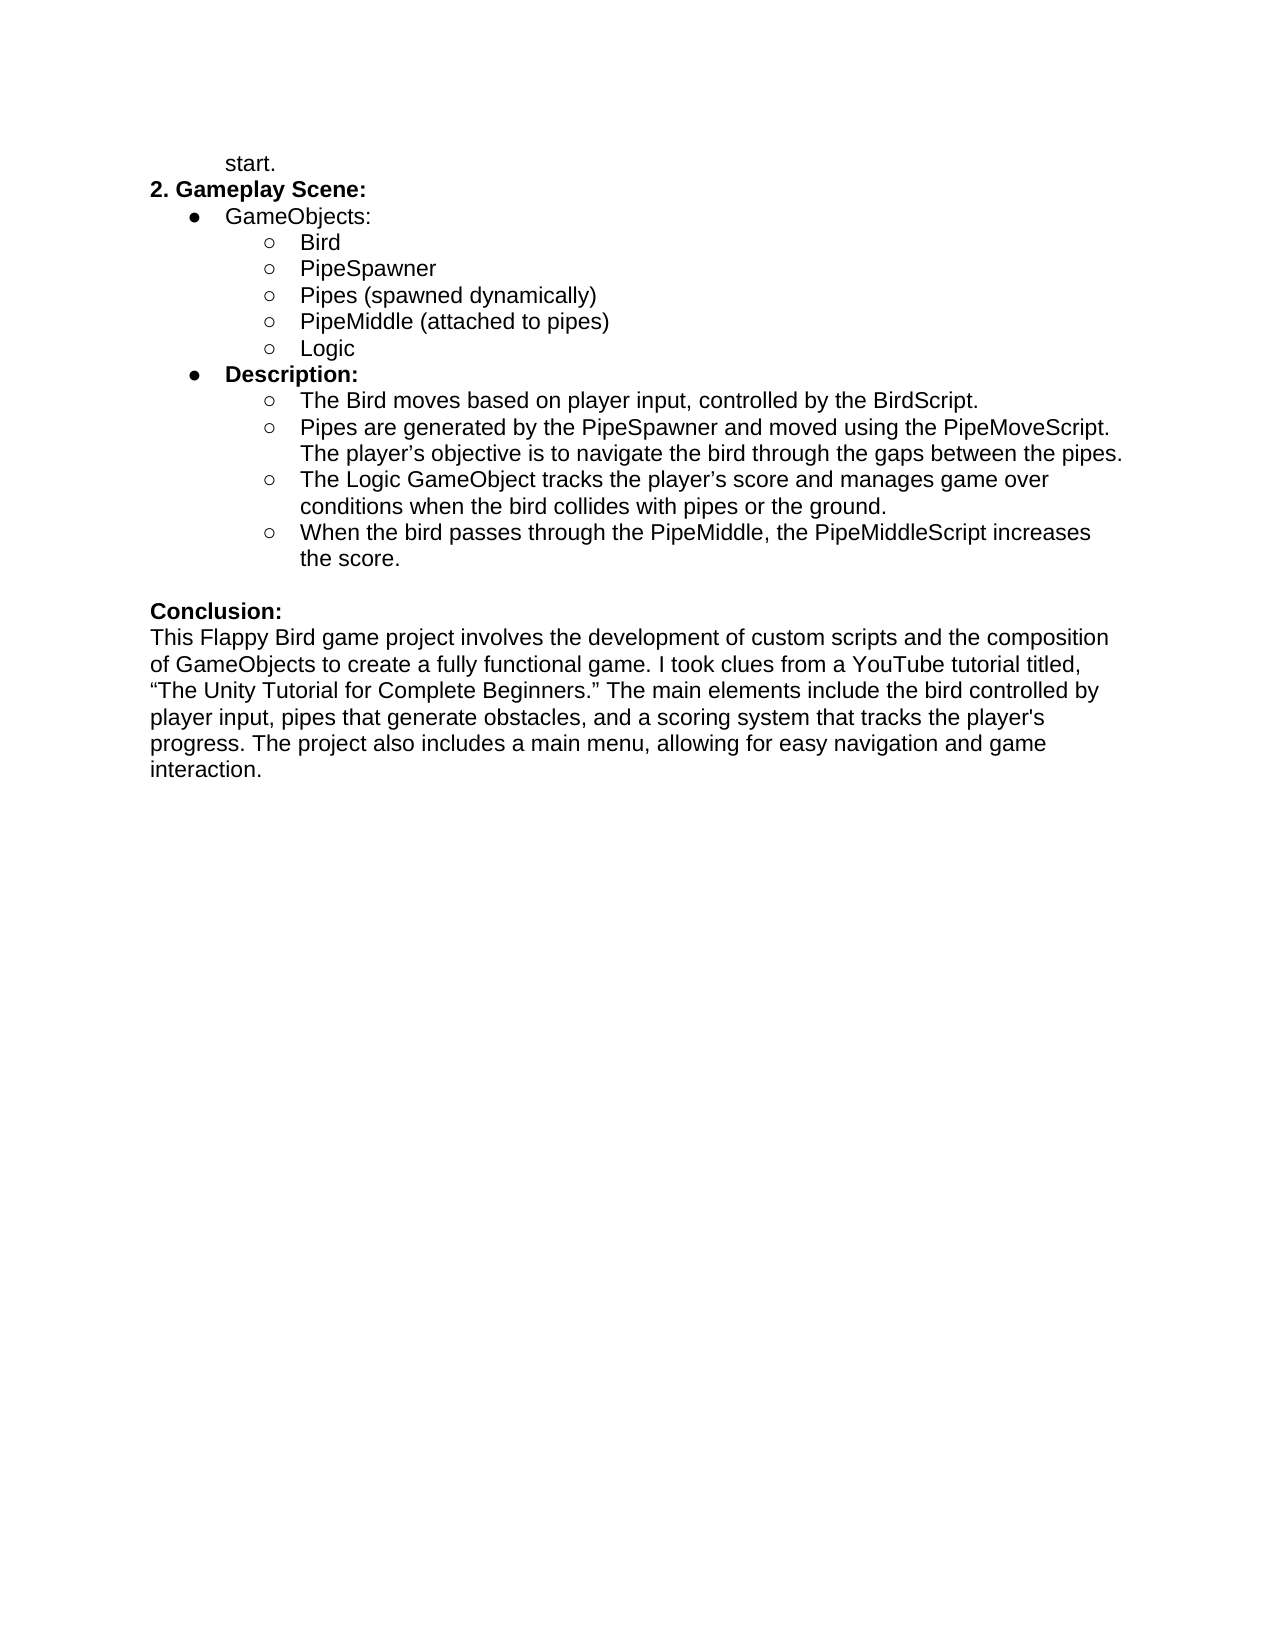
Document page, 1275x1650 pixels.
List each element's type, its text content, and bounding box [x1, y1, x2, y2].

list The Bird moves based on player input, controlled by the BirdScript. [262, 387, 1125, 413]
list Description: [187, 361, 1125, 387]
list Pipes are generated by the PipeSpawner and moved using the PipeMoveScript. The player’s objective is to navigate the bird through the gaps between the pipes. [262, 413, 1125, 466]
list PipeSpawner [262, 255, 1125, 282]
list GameObjects: [187, 203, 1125, 229]
text Conclusion: [150, 598, 1125, 624]
list PipeMiddle (attached to pipes) [262, 308, 1125, 334]
list start. [187, 150, 1125, 176]
text This Flappy Bird game project involves the development of custom scripts and the composition of GameObjects to create a fully functional game. I took clues from a YouTube tutorial titled, “The Unity Tutorial for Complete Beginners.” The main elements include the bird controlled by player input, pipes that generate obstacles, and a scoring system that tracks the player's progress. The project also includes a main menu, allowing for easy navigation and game interaction. [150, 624, 1125, 782]
list The Logic GameObject tracks the player’s score and manages game over conditions when the bird collides with pipes or the ground. [262, 466, 1125, 519]
list Pipes (spawned dynamically) [262, 282, 1125, 308]
text 2. Gameplay Scene: [150, 176, 1125, 203]
list When the bird passes through the PipeMiddle, the PipeMiddleScript increases the score. [262, 519, 1125, 572]
list Logic [262, 334, 1125, 361]
list Bird [262, 229, 1125, 255]
